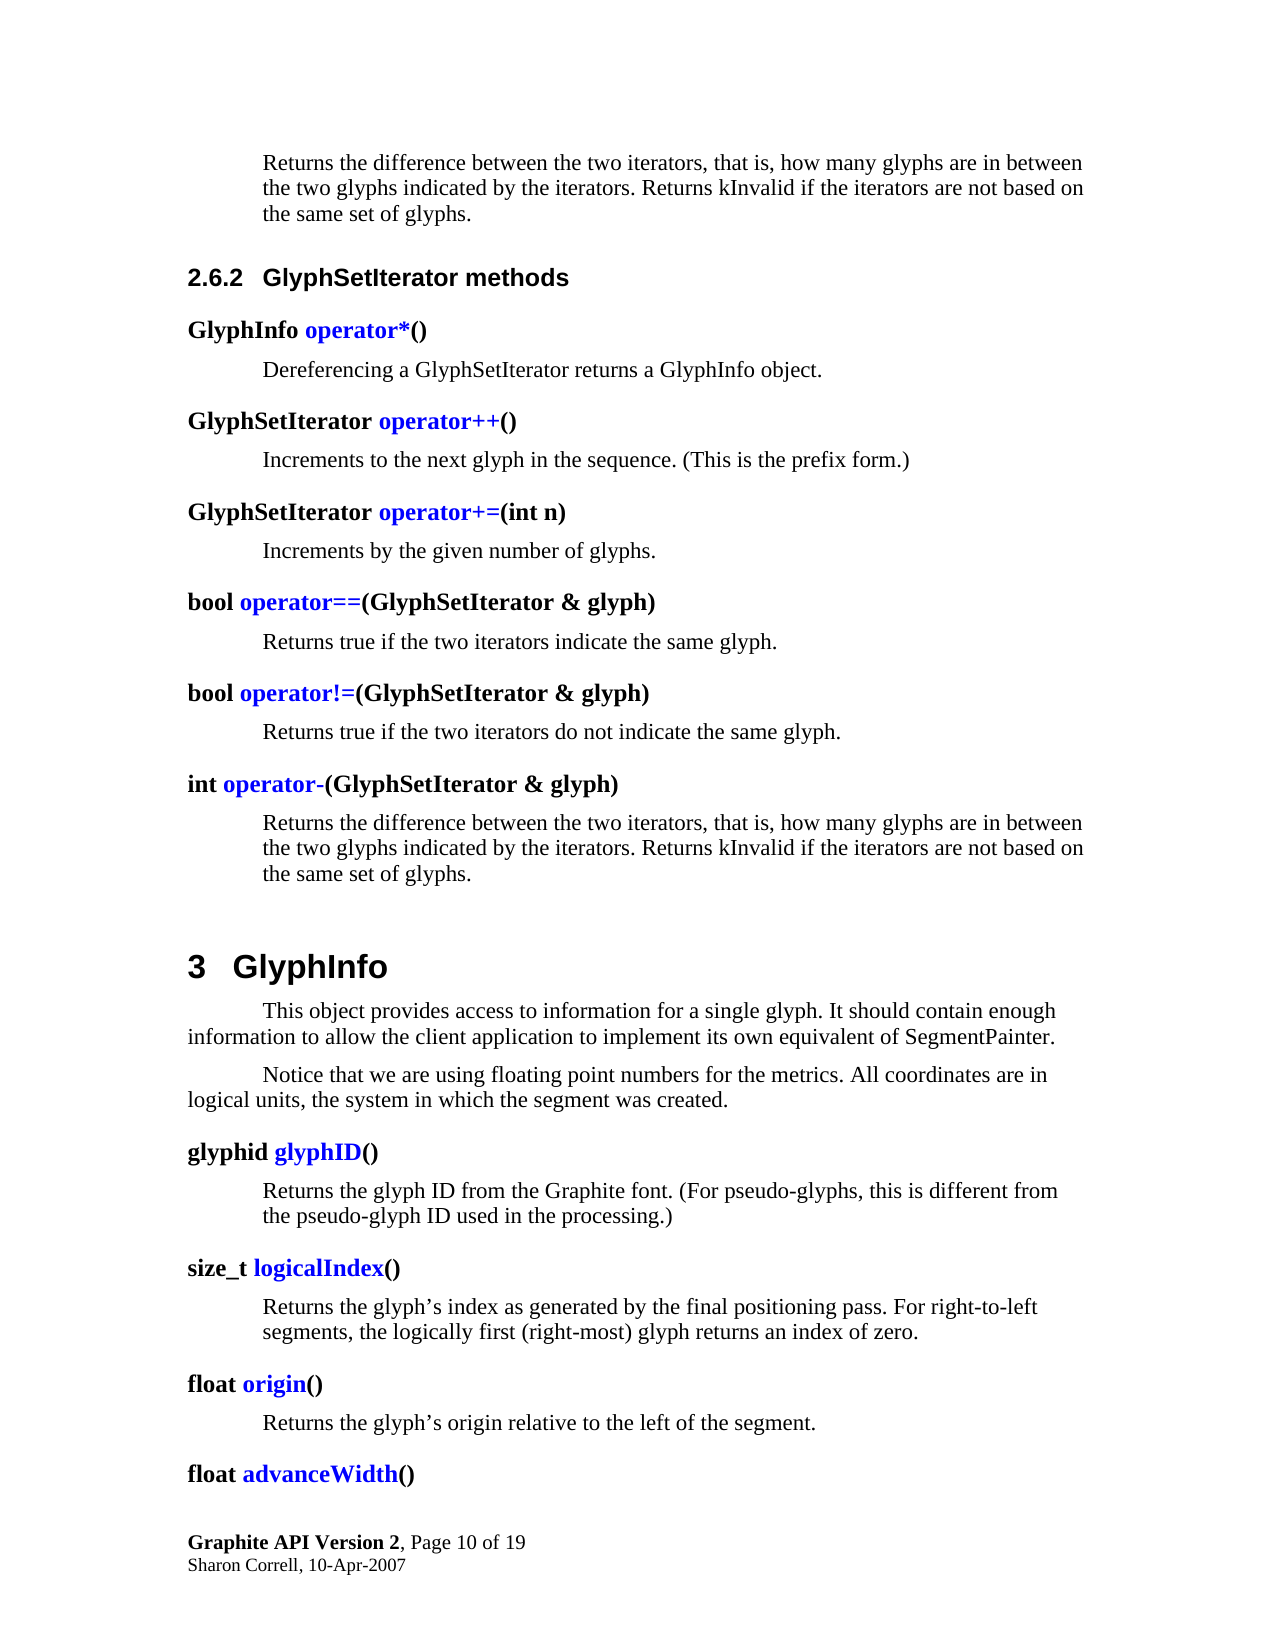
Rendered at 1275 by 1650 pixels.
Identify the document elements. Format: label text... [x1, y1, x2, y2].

text Dereferencing a GlyphSetIterator returns a GlyphInfo object. [262, 357, 1087, 382]
subtitle GlyphSetIterator methods [187, 264, 1087, 292]
text Returns the glyph ID from the Graphite font. (For pseudo-glyphs, this is different from the pseudo-glyph ID used in the processing.) [262, 1178, 1087, 1229]
text int operator-(GlyphSetIterator & glyph) [187, 770, 1087, 797]
text GlyphSetIterator operator++() [187, 407, 1087, 435]
text Returns the glyph’s index as generated by the final positioning pass. For right-to-left segments, the logically first (right-most) glyph returns an index of zero. [262, 1294, 1087, 1345]
subtitle GlyphInfo [187, 949, 1087, 986]
text Returns the difference between the two iterators, that is, how many glyphs are in between the two glyphs indicated by the iterators. Returns kInvalid if the iterators are not based on the same set of glyphs. [262, 810, 1087, 886]
text Returns the glyph’s origin relative to the left of the segment. [262, 1410, 1087, 1435]
text bool operator!=(GlyphSetIterator & glyph) [187, 679, 1087, 707]
text glyphid glyphID() [187, 1138, 1087, 1165]
text Returns true if the two iterators do not indicate the same glyph. [262, 719, 1087, 745]
text float origin() [187, 1370, 1087, 1397]
text This object provides access to information for a single glyph. It should contain enough information to allow the client application to implement its own equivalent of SegmentPainter. [187, 998, 1087, 1049]
text GlyphInfo operator*() [187, 317, 1087, 344]
text float advanceWidth() [187, 1460, 1087, 1488]
text bool operator==(GlyphSetIterator & glyph) [187, 588, 1087, 616]
text Increments by the given number of glyphs. [262, 538, 1087, 563]
text GlyphSetIterator operator+=(int n) [187, 498, 1087, 526]
text Returns true if the two iterators indicate the same glyph. [262, 629, 1087, 654]
text Increments to the next glyph in the sequence. (This is the prefix form.) [262, 447, 1087, 473]
text Notice that we are using floating point numbers for the metrics. All coordinates are in logical units, the system in which the segment was created. [187, 1062, 1087, 1113]
text Returns the difference between the two iterators, that is, how many glyphs are in between the two glyphs indicated by the iterators. Returns kInvalid if the iterators are not based on the same set of glyphs. [262, 150, 1087, 226]
text size_t logicalIndex() [187, 1254, 1087, 1281]
